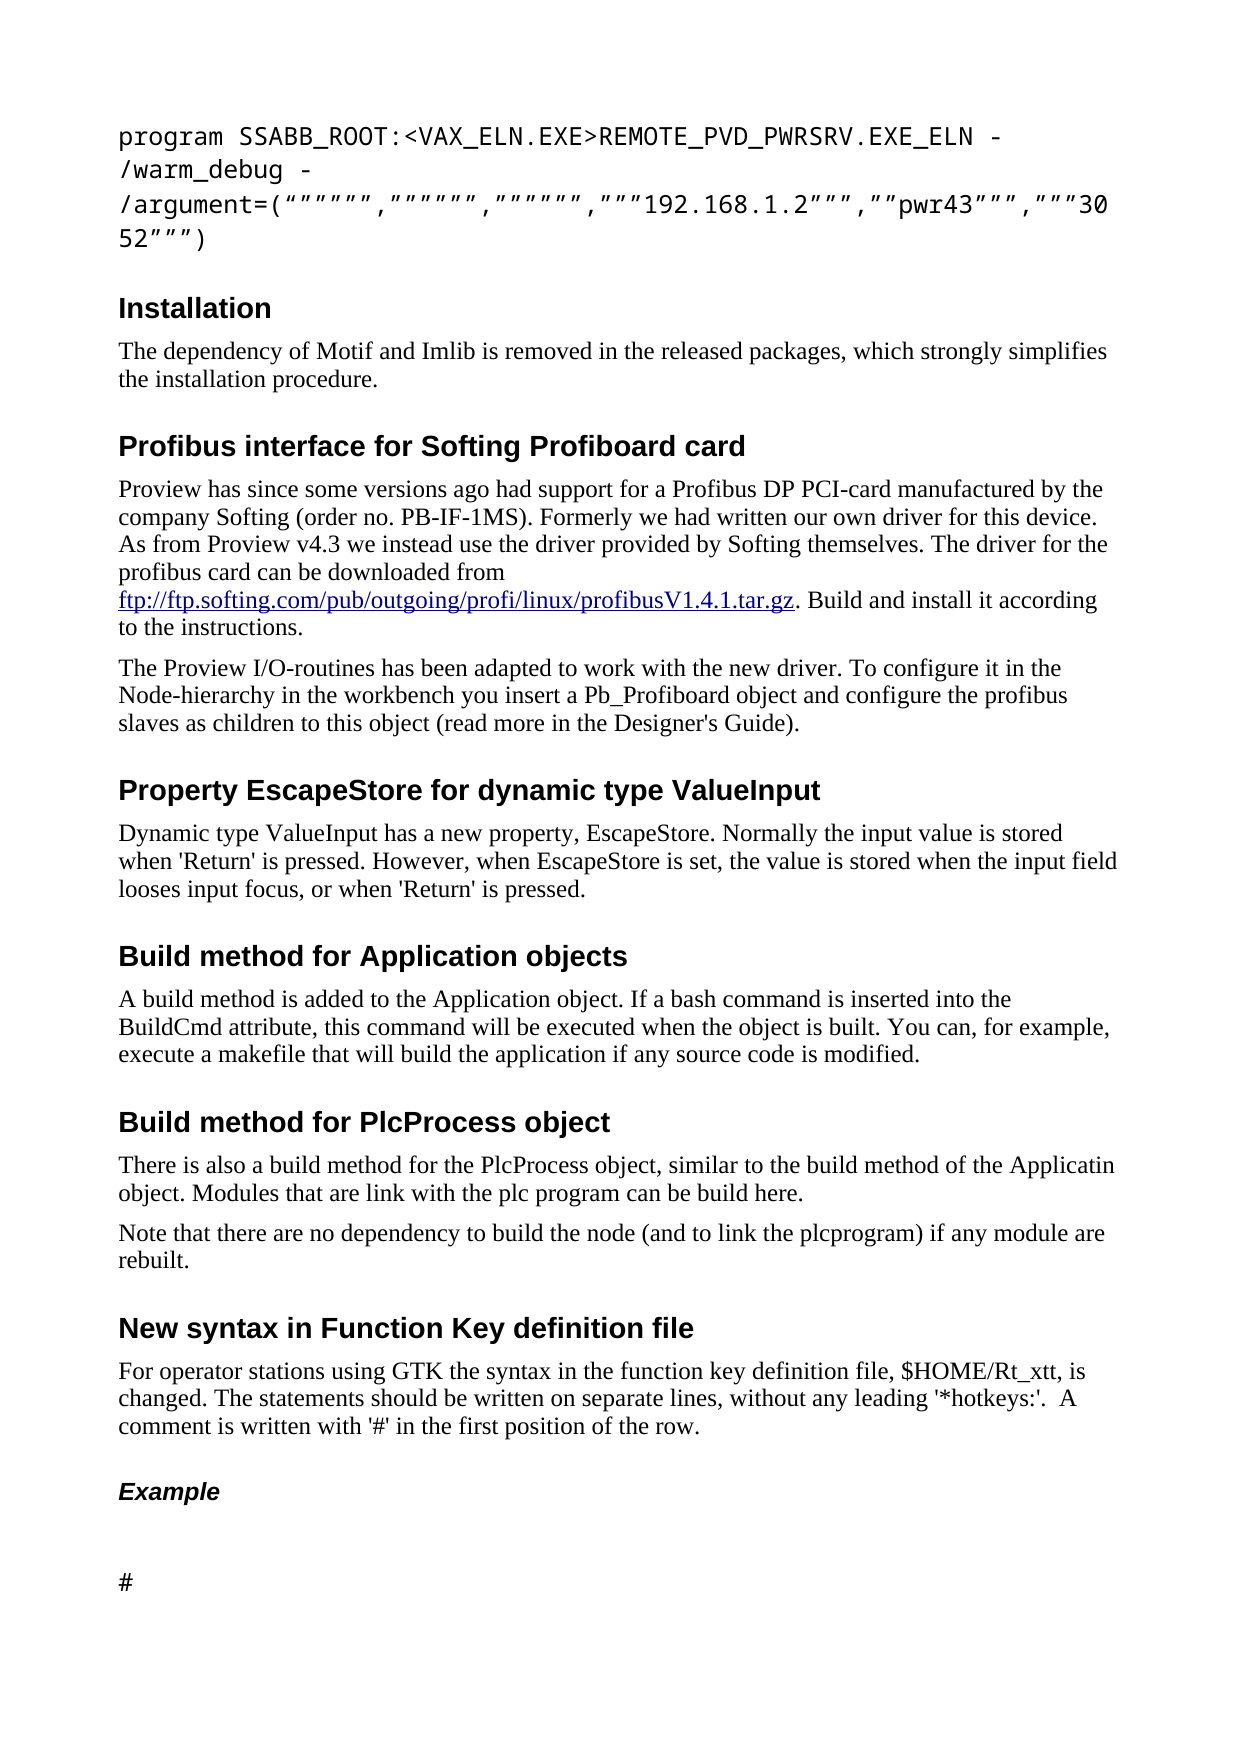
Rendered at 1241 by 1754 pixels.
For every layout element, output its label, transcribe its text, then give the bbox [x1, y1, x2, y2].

subtitle Property EscapeStore for dynamic type ValueInput [118, 774, 1122, 807]
text A build method is added to the Application object. If a bash command is inserted into the BuildCmd attribute, this command will be executed when the object is built. You can, for example, execute a makefile that will build the application if any source code is modified. [118, 985, 1122, 1068]
text The Proview I/O-routines has been adapted to work with the new driver. To configure it in the Node-hierarchy in the workbench you insert a Pb_Profiboard object and configure the profibus slaves as children to this object (read more in the Designer's Guide). [118, 654, 1122, 737]
subtitle Build method for PlcProcess object [118, 1106, 1122, 1138]
subtitle Installation [118, 292, 1122, 324]
text There is also a build method for the PlcProcess object, similar to the build method of the Applicatin object. Modules that are link with the plc program can be build here. [118, 1151, 1122, 1206]
subtitle Profibus interface for Softing Profiboard card [118, 430, 1122, 462]
text Dynamic type ValueInput has a new property, EscapeStore. Normally the input value is stored when 'Return' is pressed. However, when EscapeStore is set, the value is stored when the input field looses input focus, or when 'Return' is pressed. [118, 819, 1122, 903]
text Proview has since some versions ago had support for a Profibus DP PCI-card manufactured by the company Softing (order no. PB-IF-1MS). Formerly we had written our own driver for this device. As from Proview v4.3 we instead use the driver provided by Softing themselves. The driver for the profibus card can be downloaded from ftp://ftp.softing.com/pub/outgoing/profi/linux/profibusV1.4.1.tar.gz. Build and install it according to the instructions. [118, 475, 1122, 641]
text The dependency of Motif and Imlib is removed in the released packages, which strongly simplifies the installation procedure. [118, 337, 1122, 392]
text program SSABB_ROOT:<VAX_ELN.EXE>REMOTE_PVD_PWRSRV.EXE_ELN - /warm_debug - /argument=(“”””””,””””””,””””””,”””192.168.1.2”””,””pwr43”””,”””3052”””) [118, 118, 1122, 254]
text # [118, 1564, 1122, 1598]
subtitle New syntax in Function Key definition file [118, 1312, 1122, 1344]
text For operator stations using GTK the syntax in the function key definition file, $HOME/Rt_xtt, is changed. The statements should be written on separate lines, without any leading '*hotkeys:'. A comment is written with '#' in the first position of the row. [118, 1357, 1122, 1440]
subtitle Build method for Application objects [118, 940, 1122, 973]
text Note that there are no dependency to build the node (and to link the plcprogram) if any module are rebuilt. [118, 1219, 1122, 1274]
subtitle Example [118, 1477, 1122, 1505]
